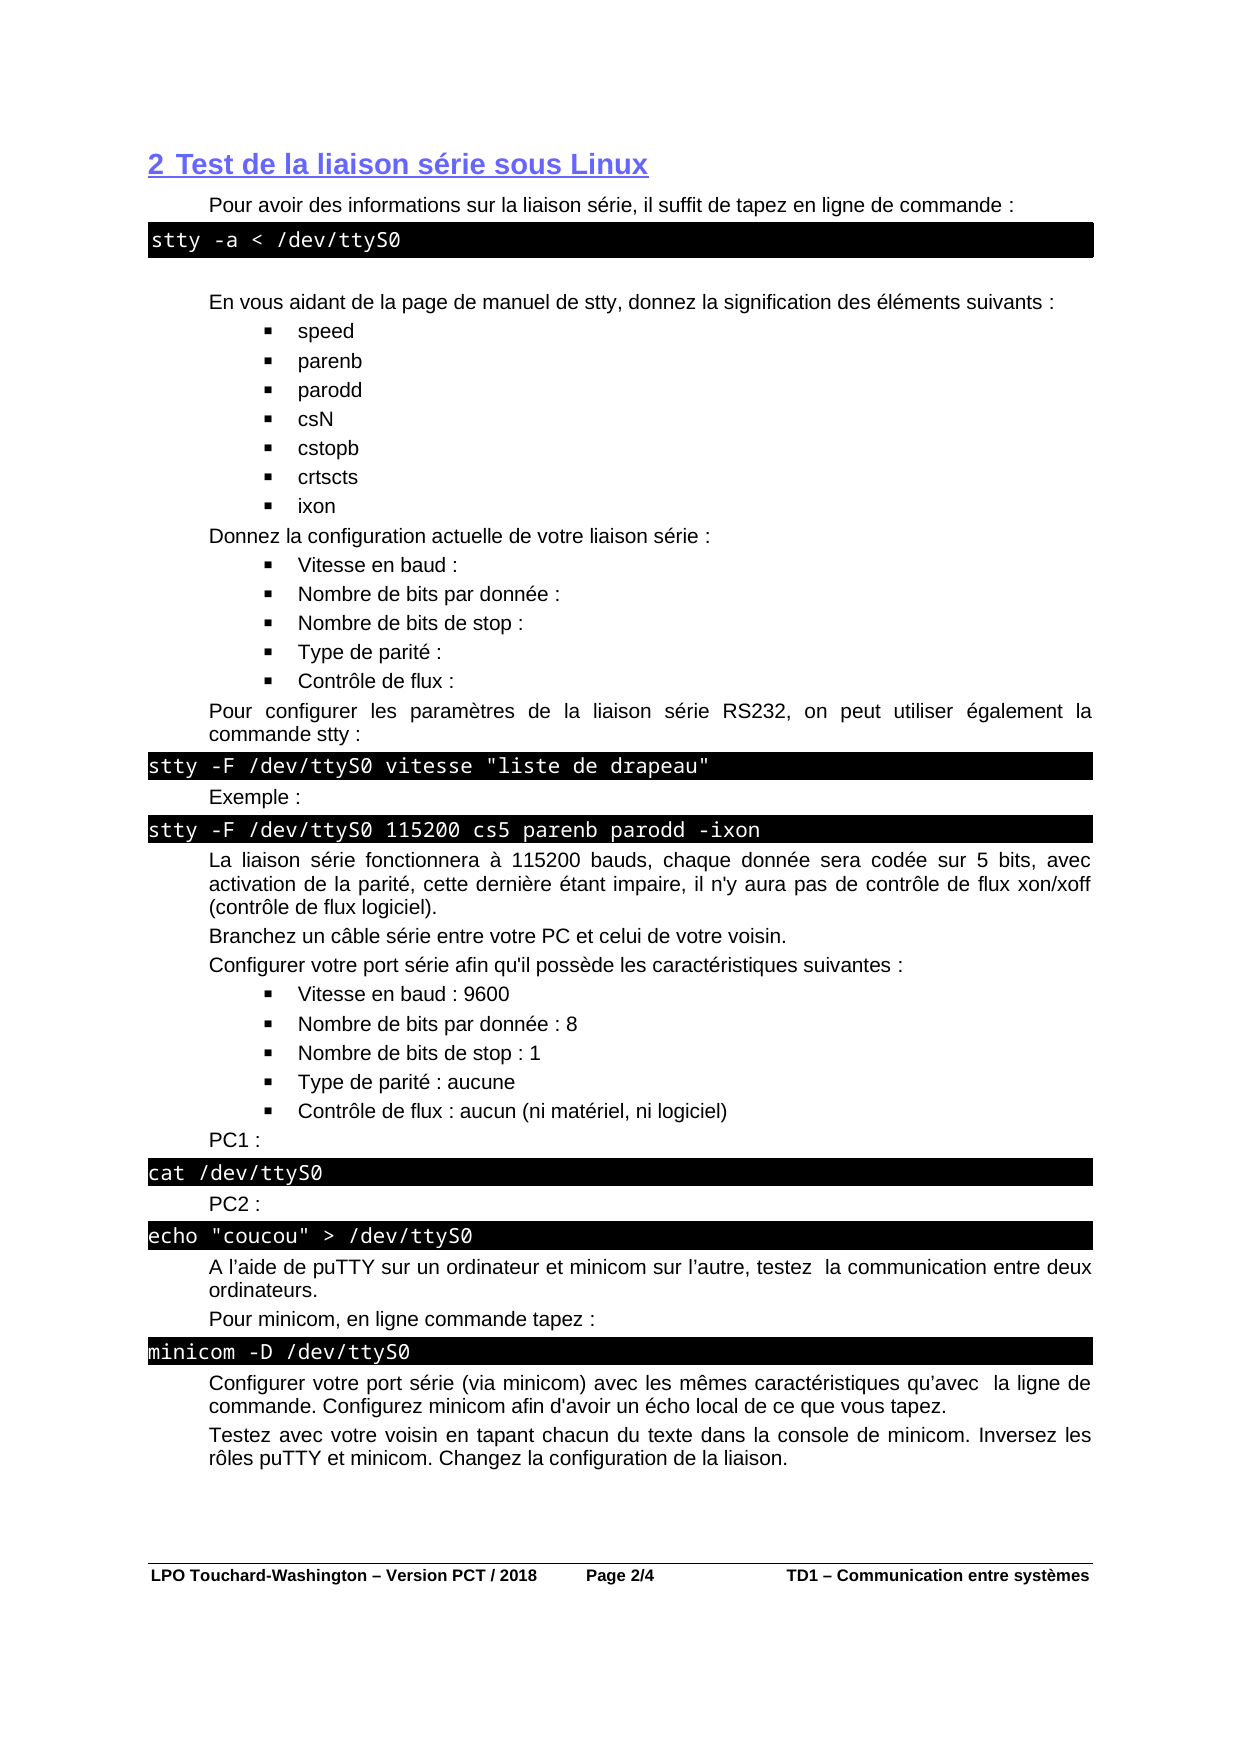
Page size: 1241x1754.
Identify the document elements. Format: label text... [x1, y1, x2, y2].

text PC2 : [208, 1192, 1093, 1216]
list Vitesse en baud : 9600 [260, 983, 1093, 1006]
text echo "coucou" > /dev/ttyS0 [148, 1221, 1093, 1250]
list crtscts [260, 466, 1093, 489]
text Branchez un câble série entre votre PC et celui de votre voisin. [208, 925, 1093, 948]
list Nombre de bits de stop : 1 [260, 1041, 1093, 1065]
list Nombre de bits de stop : [260, 612, 1093, 635]
list cstopb [260, 437, 1093, 460]
text A l’aide de puTTY sur un ordinateur et minicom sur l’autre, testez la communication entre deux ordinateurs. [208, 1256, 1093, 1302]
list csN [260, 408, 1093, 431]
list Vitesse en baud : [260, 553, 1093, 577]
text stty -a < /dev/ttyS0 [149, 224, 1093, 257]
list parodd [260, 378, 1093, 402]
text PC1 : [208, 1129, 1093, 1152]
list Contrôle de flux : aucun (ni matériel, ni logiciel) [260, 1100, 1093, 1123]
text Donnez la configuration actuelle de votre liaison série : [208, 524, 1093, 547]
list Nombre de bits par donnée : 8 [260, 1012, 1093, 1036]
text La liaison série fonctionnera à 115200 bauds, chaque donnée sera codée sur 5 bits, avec activation de la parité, cette dernière étant impaire, il n'y aura pas de contrôle de flux xon/xoff (contrôle de flux logiciel). [208, 849, 1093, 919]
text Testez avec votre voisin en tapant chacun du texte dans la console de minicom. Inversez les rôles puTTY et minicom. Changez la configuration de la liaison. [208, 1424, 1093, 1470]
text stty -F /dev/ttyS0 vitesse "liste de drapeau" [148, 752, 1093, 780]
text Pour minicom, en ligne commande tapez : [208, 1308, 1093, 1331]
list parenb [260, 349, 1093, 372]
text Exemple : [208, 786, 1093, 809]
list Type de parité : [260, 641, 1093, 664]
list Type de parité : aucune [260, 1071, 1093, 1094]
text minicom -D /dev/ttyS0 [148, 1337, 1093, 1365]
text Pour avoir des informations sur la liaison série, il suffit de tapez en ligne de commande : [208, 193, 1093, 217]
list Contrôle de flux : [260, 670, 1093, 693]
text Pour configurer les paramètres de la liaison série RS232, on peut utiliser également la commande stty : [208, 699, 1093, 746]
text Configurer votre port série afin qu'il possède les caractéristiques suivantes : [208, 954, 1093, 977]
list speed [260, 320, 1093, 343]
subtitle Test de la liaison série sous Linux [148, 148, 1093, 180]
list ixon [260, 495, 1093, 518]
text Configurer votre port série (via minicom) avec les mêmes caractéristiques qu’avec la ligne de commande. Configurez minicom afin d'avoir un écho local de ce que vous tapez. [208, 1371, 1093, 1418]
text cat /dev/ttyS0 [148, 1158, 1093, 1186]
text stty -F /dev/ttyS0 115200 cs5 parenb parodd -ixon [148, 815, 1093, 843]
text En vous aidant de la page de manuel de stty, donnez la signification des éléments suivants : [208, 291, 1093, 314]
list Nombre de bits par donnée : [260, 583, 1093, 606]
